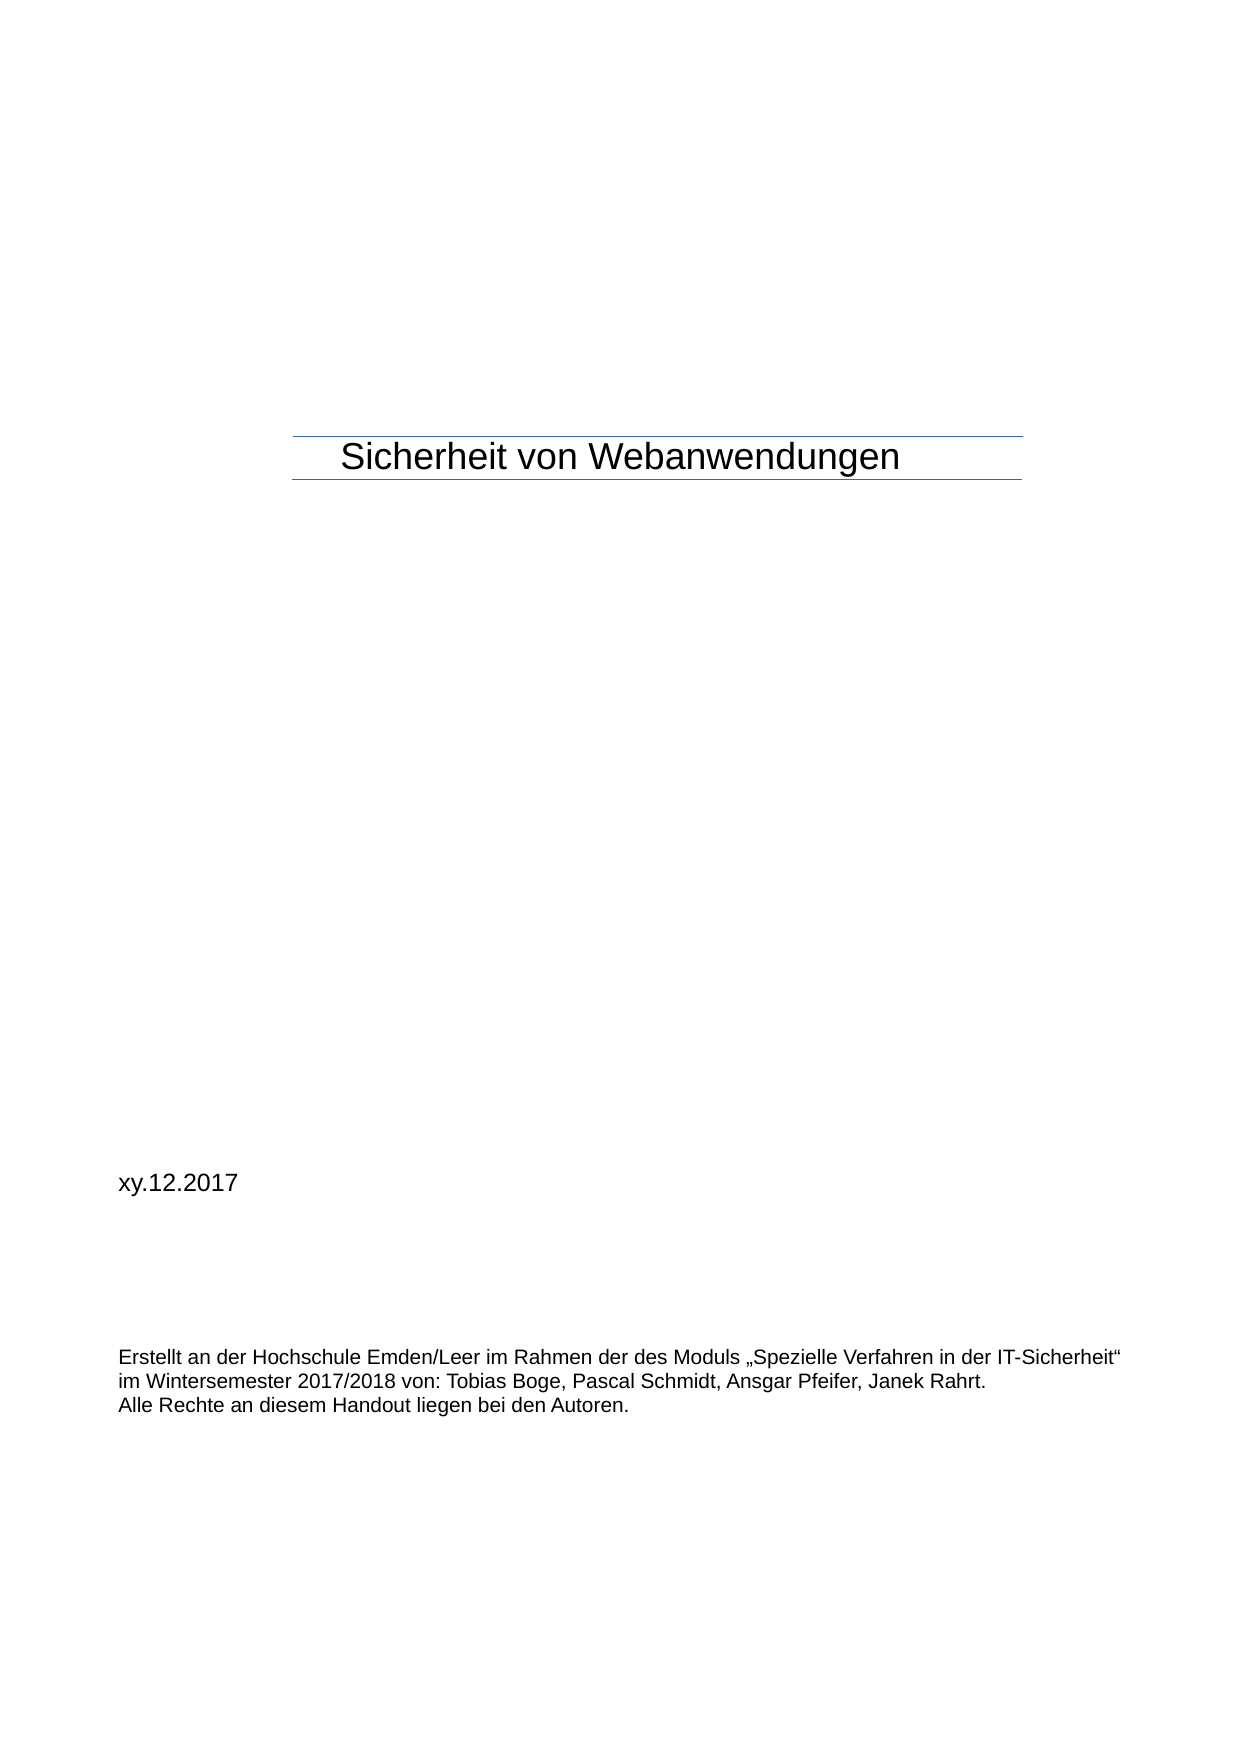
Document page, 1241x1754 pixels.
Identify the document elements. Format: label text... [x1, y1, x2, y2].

text Alle Rechte an diesem Handout liegen bei den Autoren. [118, 1393, 1122, 1417]
text Sicherheit von Webanwendungen [118, 434, 1122, 477]
text xy.12.2017 [118, 1167, 1122, 1196]
text Erstellt an der Hochschule Emden/Leer im Rahmen der des Moduls „Spezielle Verfahren in der IT-Sicherheit“ im Wintersemester 2017/2018 von: Tobias Boge, Pascal Schmidt, Ansgar Pfeifer, Janek Rahrt. [118, 1345, 1122, 1393]
